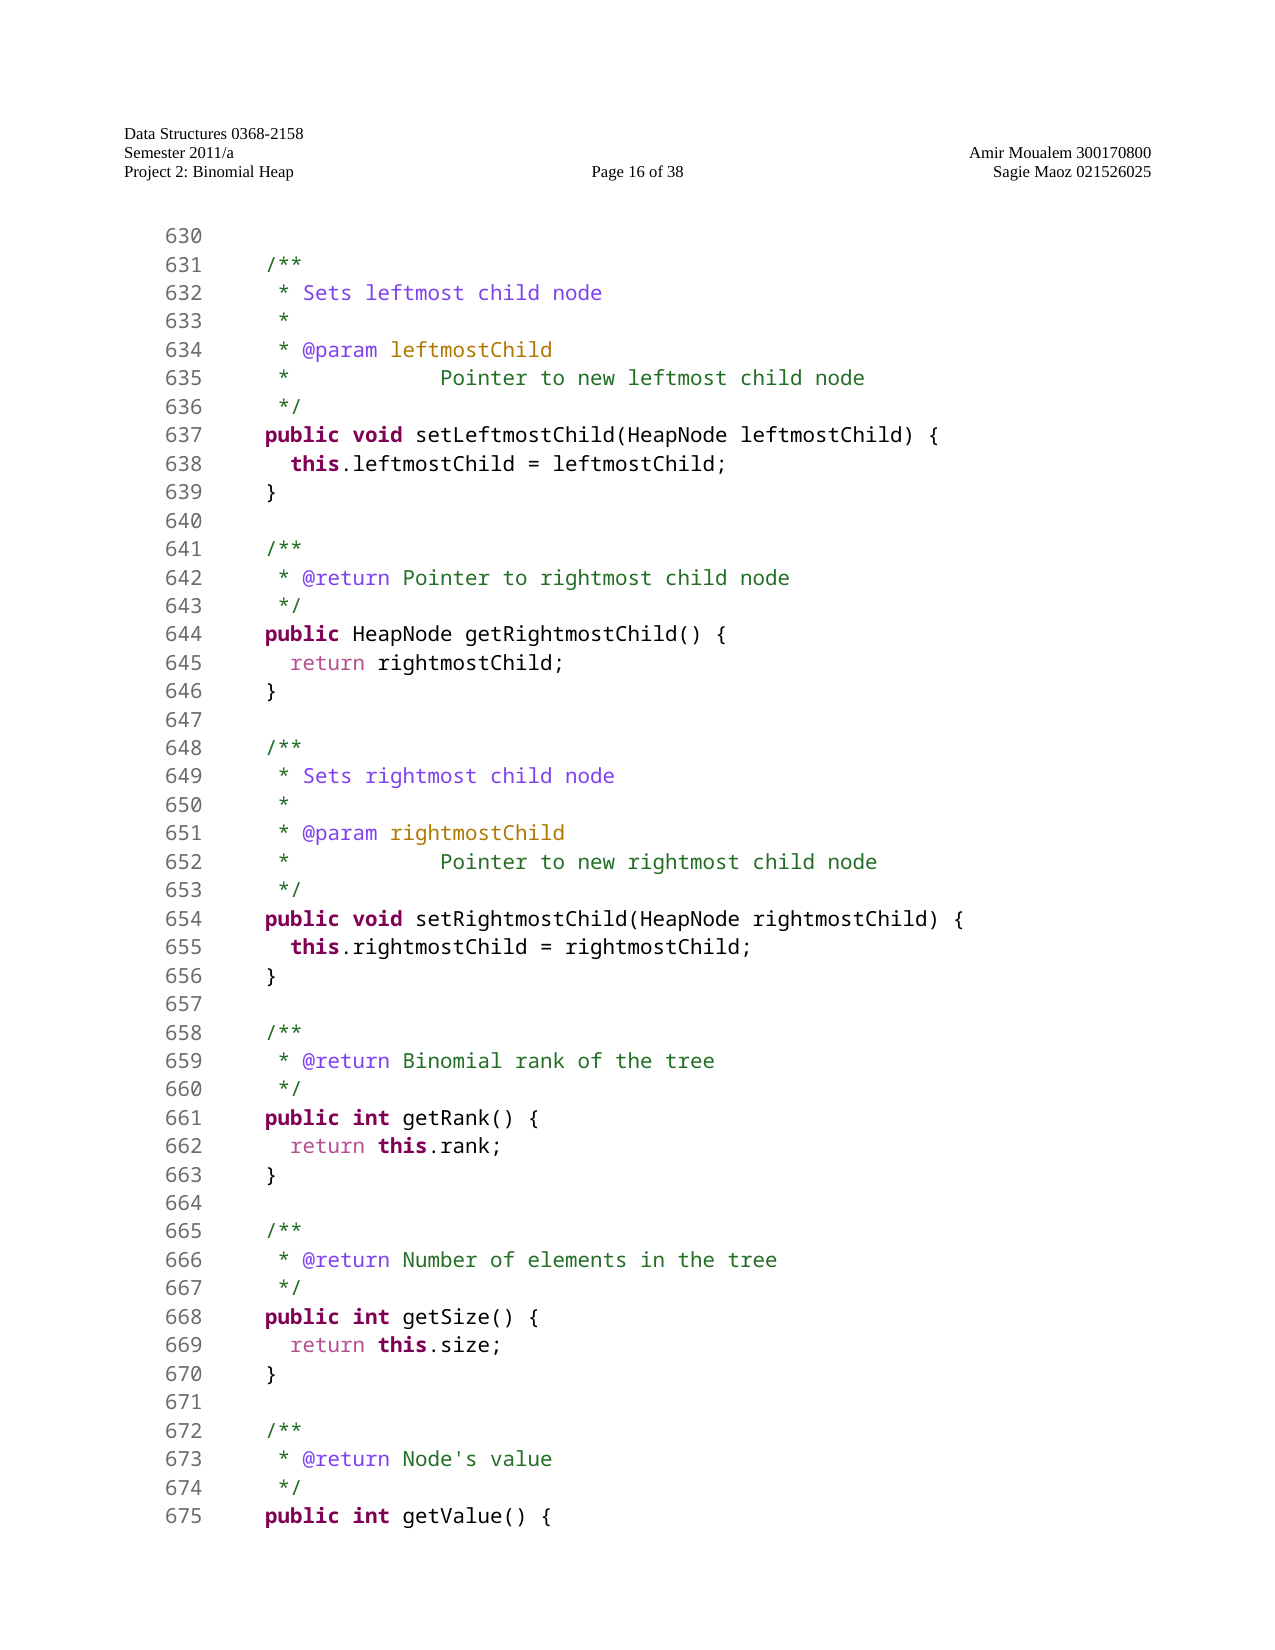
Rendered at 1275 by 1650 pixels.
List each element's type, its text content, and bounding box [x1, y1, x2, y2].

text 673 * @return Node's value [165, 1444, 1157, 1473]
text 656 } [165, 961, 1157, 989]
text 632 * Sets leftmost child node [165, 278, 1157, 307]
text 654 public void setRightmostChild(HeapNode rightmostChild) { [165, 904, 1157, 932]
text 668 public int getSize() { [165, 1302, 1157, 1330]
text 635 * Pointer to new leftmost child node [165, 363, 1157, 392]
text 645 return rightmostChild; [165, 648, 1157, 676]
text 650 * [165, 790, 1157, 818]
text 670 } [165, 1359, 1157, 1387]
text 658 /** [165, 1018, 1157, 1046]
text 640 [165, 506, 1157, 534]
text 669 return this.size; [165, 1330, 1157, 1359]
text 646 } [165, 676, 1157, 705]
text 667 */ [165, 1273, 1157, 1302]
text 666 * @return Number of elements in the tree [165, 1245, 1157, 1273]
text 630 [165, 221, 1157, 250]
text 637 public void setLeftmostChild(HeapNode leftmostChild) { [165, 420, 1157, 449]
text 664 [165, 1188, 1157, 1217]
text 653 */ [165, 875, 1157, 904]
text 675 public int getValue() { [165, 1501, 1157, 1529]
text 634 * @param leftmostChild [165, 335, 1157, 363]
text 651 * @param rightmostChild [165, 818, 1157, 847]
text 633 * [165, 307, 1157, 335]
text 642 * @return Pointer to rightmost child node [165, 563, 1157, 591]
text 657 [165, 989, 1157, 1018]
text 672 /** [165, 1416, 1157, 1444]
text 641 /** [165, 534, 1157, 563]
text 639 } [165, 477, 1157, 506]
text 643 */ [165, 591, 1157, 619]
text 636 */ [165, 392, 1157, 420]
text 659 * @return Binomial rank of the tree [165, 1046, 1157, 1074]
text 649 * Sets rightmost child node [165, 762, 1157, 790]
text 660 */ [165, 1074, 1157, 1103]
text 647 [165, 705, 1157, 733]
text 648 /** [165, 733, 1157, 762]
text 644 public HeapNode getRightmostChild() { [165, 619, 1157, 648]
text 638 this.leftmostChild = leftmostChild; [165, 449, 1157, 477]
text 663 } [165, 1160, 1157, 1188]
text 671 [165, 1387, 1157, 1416]
text 662 return this.rank; [165, 1131, 1157, 1160]
text 665 /** [165, 1217, 1157, 1245]
text 631 /** [165, 250, 1157, 278]
text 655 this.rightmostChild = rightmostChild; [165, 932, 1157, 961]
text 661 public int getRank() { [165, 1103, 1157, 1131]
text 652 * Pointer to new rightmost child node [165, 847, 1157, 875]
text 674 */ [165, 1473, 1157, 1501]
